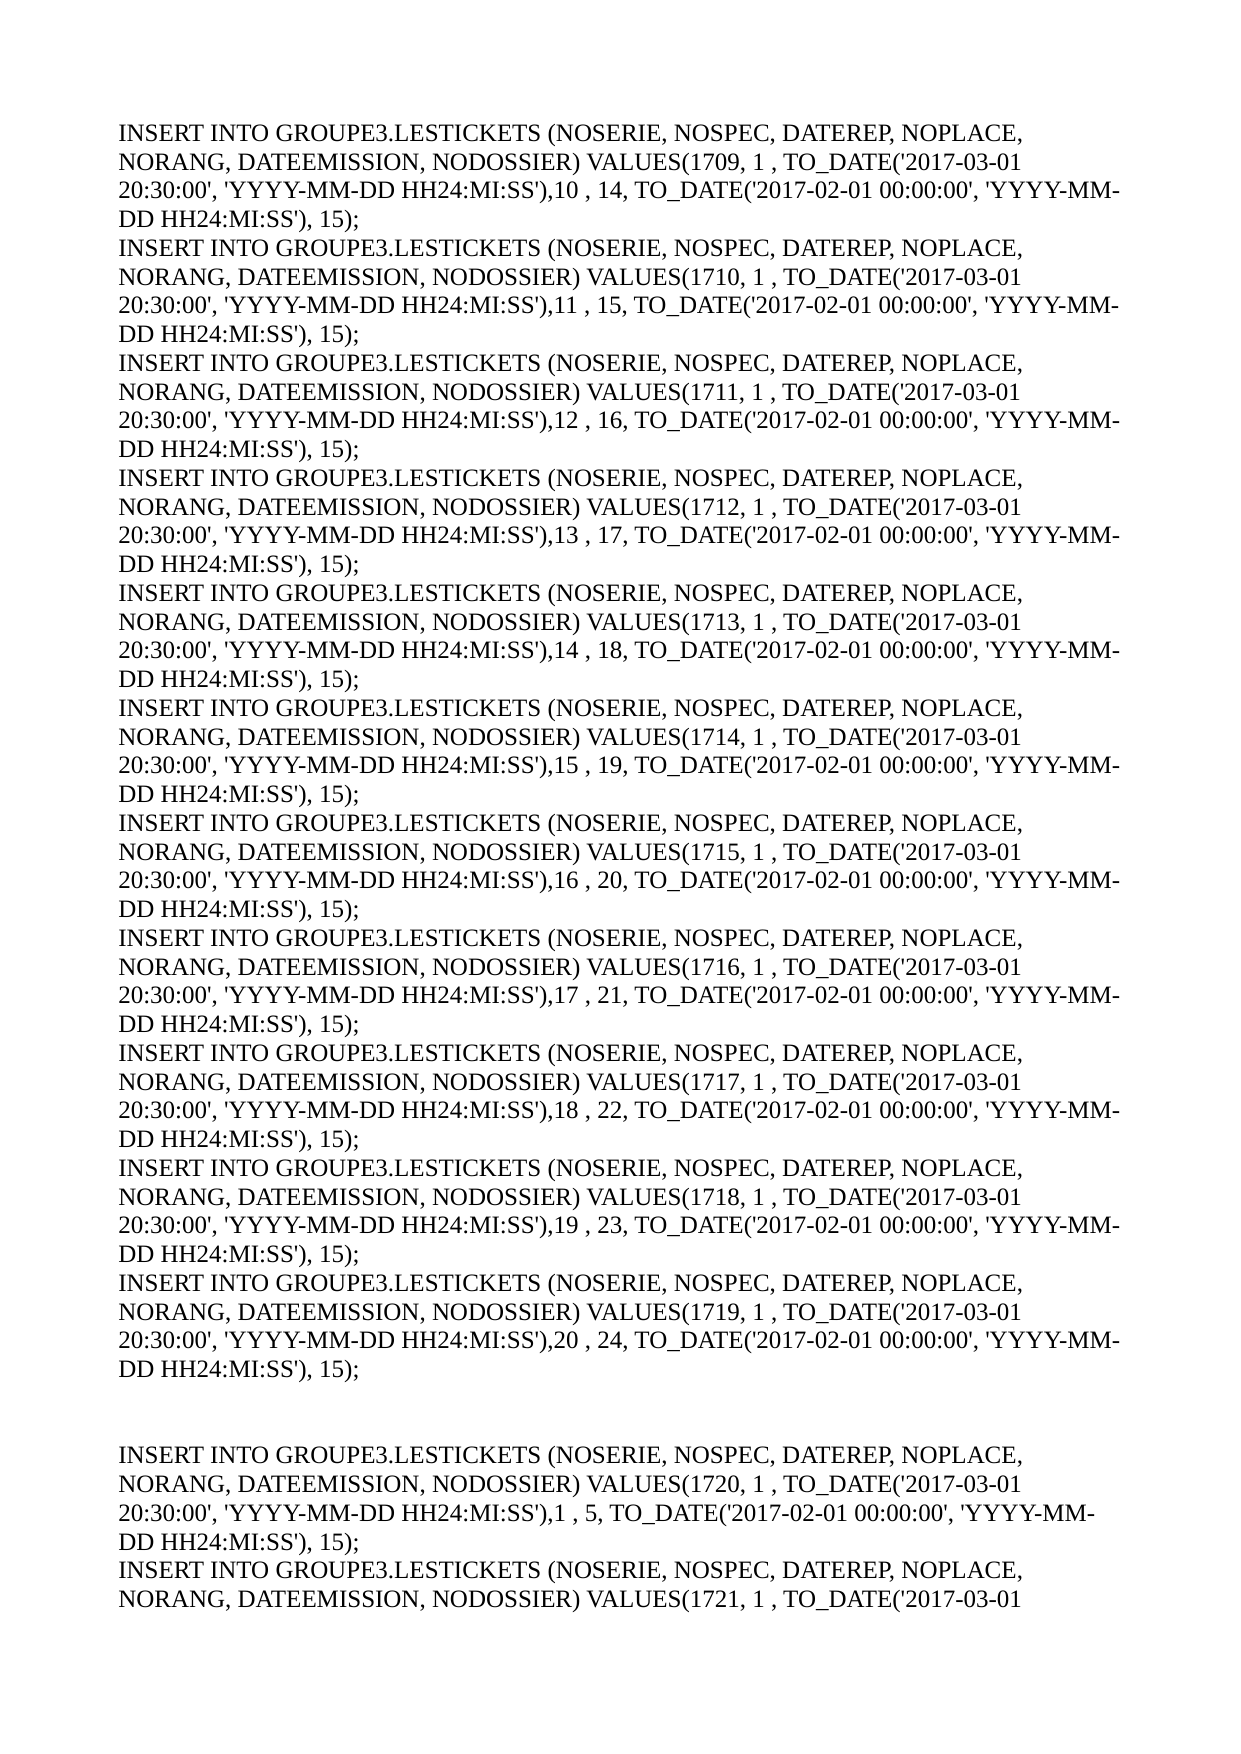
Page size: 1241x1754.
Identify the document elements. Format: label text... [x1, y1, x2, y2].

text INSERT INTO GROUPE3.LESTICKETS (NOSERIE, NOSPEC, DATEREP, NOPLACE, NORANG, DATEEMISSION, NODOSSIER) VALUES(1712, 1 , TO_DATE('2017-03-01 20:30:00', 'YYYY-MM-DD HH24:MI:SS'),13 , 17, TO_DATE('2017-02-01 00:00:00', 'YYYY-MM-DD HH24:MI:SS'), 15); [118, 463, 1122, 578]
text INSERT INTO GROUPE3.LESTICKETS (NOSERIE, NOSPEC, DATEREP, NOPLACE, NORANG, DATEEMISSION, NODOSSIER) VALUES(1711, 1 , TO_DATE('2017-03-01 20:30:00', 'YYYY-MM-DD HH24:MI:SS'),12 , 16, TO_DATE('2017-02-01 00:00:00', 'YYYY-MM-DD HH24:MI:SS'), 15); [118, 348, 1122, 463]
text INSERT INTO GROUPE3.LESTICKETS (NOSERIE, NOSPEC, DATEREP, NOPLACE, NORANG, DATEEMISSION, NODOSSIER) VALUES(1720, 1 , TO_DATE('2017-03-01 20:30:00', 'YYYY-MM-DD HH24:MI:SS'),1 , 5, TO_DATE('2017-02-01 00:00:00', 'YYYY-MM-DD HH24:MI:SS'), 15); [118, 1441, 1122, 1556]
text INSERT INTO GROUPE3.LESTICKETS (NOSERIE, NOSPEC, DATEREP, NOPLACE, NORANG, DATEEMISSION, NODOSSIER) VALUES(1721, 1 , TO_DATE('2017-03-01 [118, 1556, 1122, 1613]
text INSERT INTO GROUPE3.LESTICKETS (NOSERIE, NOSPEC, DATEREP, NOPLACE, NORANG, DATEEMISSION, NODOSSIER) VALUES(1718, 1 , TO_DATE('2017-03-01 20:30:00', 'YYYY-MM-DD HH24:MI:SS'),19 , 23, TO_DATE('2017-02-01 00:00:00', 'YYYY-MM-DD HH24:MI:SS'), 15); [118, 1153, 1122, 1268]
text INSERT INTO GROUPE3.LESTICKETS (NOSERIE, NOSPEC, DATEREP, NOPLACE, NORANG, DATEEMISSION, NODOSSIER) VALUES(1710, 1 , TO_DATE('2017-03-01 20:30:00', 'YYYY-MM-DD HH24:MI:SS'),11 , 15, TO_DATE('2017-02-01 00:00:00', 'YYYY-MM-DD HH24:MI:SS'), 15); [118, 233, 1122, 348]
text INSERT INTO GROUPE3.LESTICKETS (NOSERIE, NOSPEC, DATEREP, NOPLACE, NORANG, DATEEMISSION, NODOSSIER) VALUES(1709, 1 , TO_DATE('2017-03-01 20:30:00', 'YYYY-MM-DD HH24:MI:SS'),10 , 14, TO_DATE('2017-02-01 00:00:00', 'YYYY-MM-DD HH24:MI:SS'), 15); [118, 118, 1122, 233]
text INSERT INTO GROUPE3.LESTICKETS (NOSERIE, NOSPEC, DATEREP, NOPLACE, NORANG, DATEEMISSION, NODOSSIER) VALUES(1714, 1 , TO_DATE('2017-03-01 20:30:00', 'YYYY-MM-DD HH24:MI:SS'),15 , 19, TO_DATE('2017-02-01 00:00:00', 'YYYY-MM-DD HH24:MI:SS'), 15); [118, 693, 1122, 808]
text INSERT INTO GROUPE3.LESTICKETS (NOSERIE, NOSPEC, DATEREP, NOPLACE, NORANG, DATEEMISSION, NODOSSIER) VALUES(1715, 1 , TO_DATE('2017-03-01 20:30:00', 'YYYY-MM-DD HH24:MI:SS'),16 , 20, TO_DATE('2017-02-01 00:00:00', 'YYYY-MM-DD HH24:MI:SS'), 15); [118, 808, 1122, 923]
text INSERT INTO GROUPE3.LESTICKETS (NOSERIE, NOSPEC, DATEREP, NOPLACE, NORANG, DATEEMISSION, NODOSSIER) VALUES(1716, 1 , TO_DATE('2017-03-01 20:30:00', 'YYYY-MM-DD HH24:MI:SS'),17 , 21, TO_DATE('2017-02-01 00:00:00', 'YYYY-MM-DD HH24:MI:SS'), 15); [118, 923, 1122, 1038]
text INSERT INTO GROUPE3.LESTICKETS (NOSERIE, NOSPEC, DATEREP, NOPLACE, NORANG, DATEEMISSION, NODOSSIER) VALUES(1713, 1 , TO_DATE('2017-03-01 20:30:00', 'YYYY-MM-DD HH24:MI:SS'),14 , 18, TO_DATE('2017-02-01 00:00:00', 'YYYY-MM-DD HH24:MI:SS'), 15); [118, 578, 1122, 693]
text INSERT INTO GROUPE3.LESTICKETS (NOSERIE, NOSPEC, DATEREP, NOPLACE, NORANG, DATEEMISSION, NODOSSIER) VALUES(1717, 1 , TO_DATE('2017-03-01 20:30:00', 'YYYY-MM-DD HH24:MI:SS'),18 , 22, TO_DATE('2017-02-01 00:00:00', 'YYYY-MM-DD HH24:MI:SS'), 15); [118, 1038, 1122, 1153]
text INSERT INTO GROUPE3.LESTICKETS (NOSERIE, NOSPEC, DATEREP, NOPLACE, NORANG, DATEEMISSION, NODOSSIER) VALUES(1719, 1 , TO_DATE('2017-03-01 20:30:00', 'YYYY-MM-DD HH24:MI:SS'),20 , 24, TO_DATE('2017-02-01 00:00:00', 'YYYY-MM-DD HH24:MI:SS'), 15); [118, 1268, 1122, 1383]
